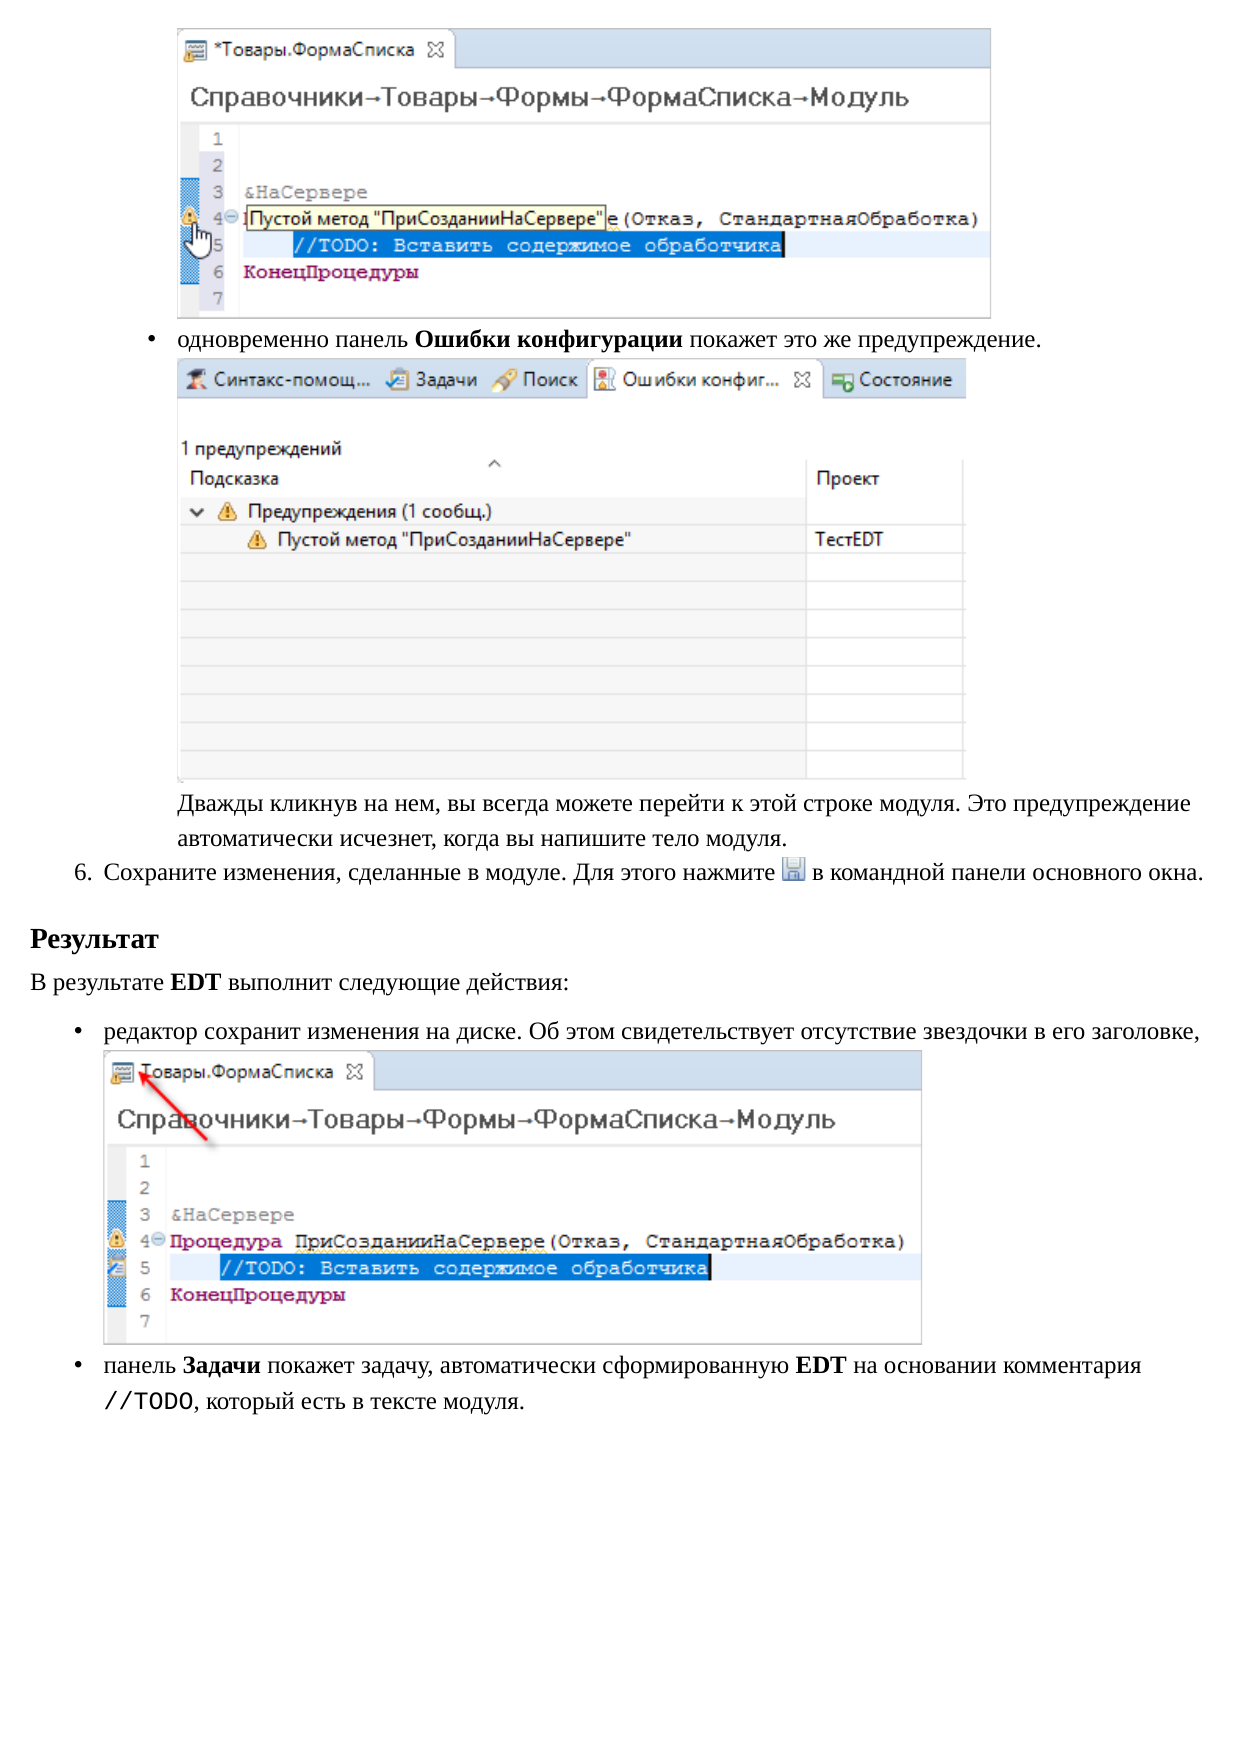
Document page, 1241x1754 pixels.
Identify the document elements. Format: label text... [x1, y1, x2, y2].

list одновременно панель Ошибки конфигурации покажет это же предупреждение. [147, 324, 1211, 353]
picture [782, 857, 806, 881]
subtitle Результат [30, 921, 1211, 954]
list редактор сохранит изменения на диске. Об этом свидетельствует отсутствие звездочки в его заголовке, [74, 1016, 1211, 1045]
list Дважды кликнув на нем, вы всегда можете перейти к этой строке модуля. Это предупреждение автоматически исчезнет, когда вы напишите тело модуля. [147, 788, 1211, 851]
picture [177, 28, 992, 319]
picture [177, 358, 967, 783]
text В результате EDT выполнит следующие действия: [30, 967, 1211, 996]
list Сохраните изменения, сделанные в модуле. Для этого нажмите в командной панели основного окна. [74, 857, 1211, 886]
list панель Задачи покажет задачу, автоматически сформированную EDT на основании комментария //TODO, который есть в тексте модуля. [74, 1350, 1211, 1417]
picture [103, 1050, 923, 1345]
